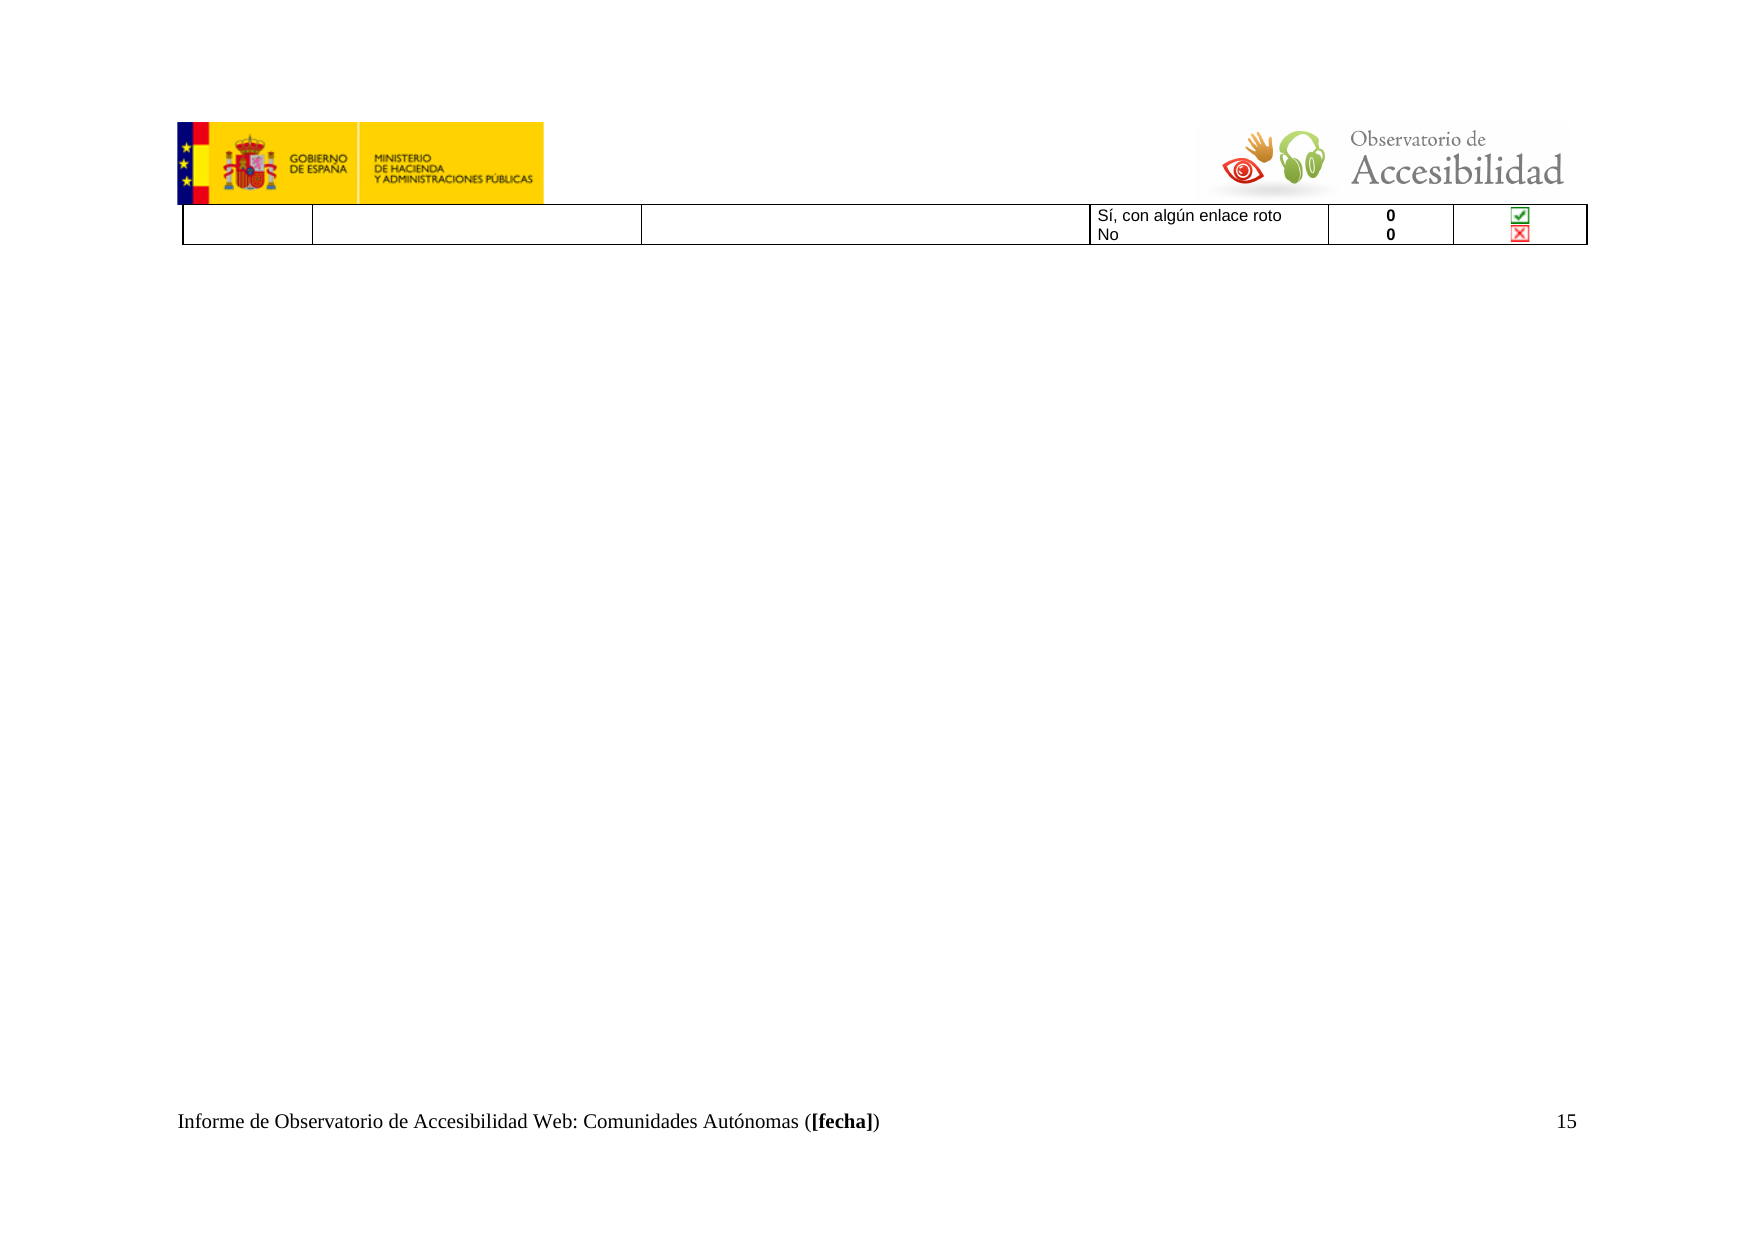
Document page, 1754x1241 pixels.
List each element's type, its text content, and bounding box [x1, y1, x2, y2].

picture [1196, 122, 1572, 204]
table_cell 0 0 [1329, 205, 1453, 244]
table_cell [184, 205, 312, 244]
table_cell [642, 205, 1089, 244]
table_cell Sí, con algún enlace roto No [1091, 205, 1328, 244]
picture [1510, 207, 1530, 224]
table_cell [313, 205, 641, 244]
table_cell [1454, 205, 1586, 244]
picture [177, 122, 544, 205]
picture [1510, 225, 1530, 242]
